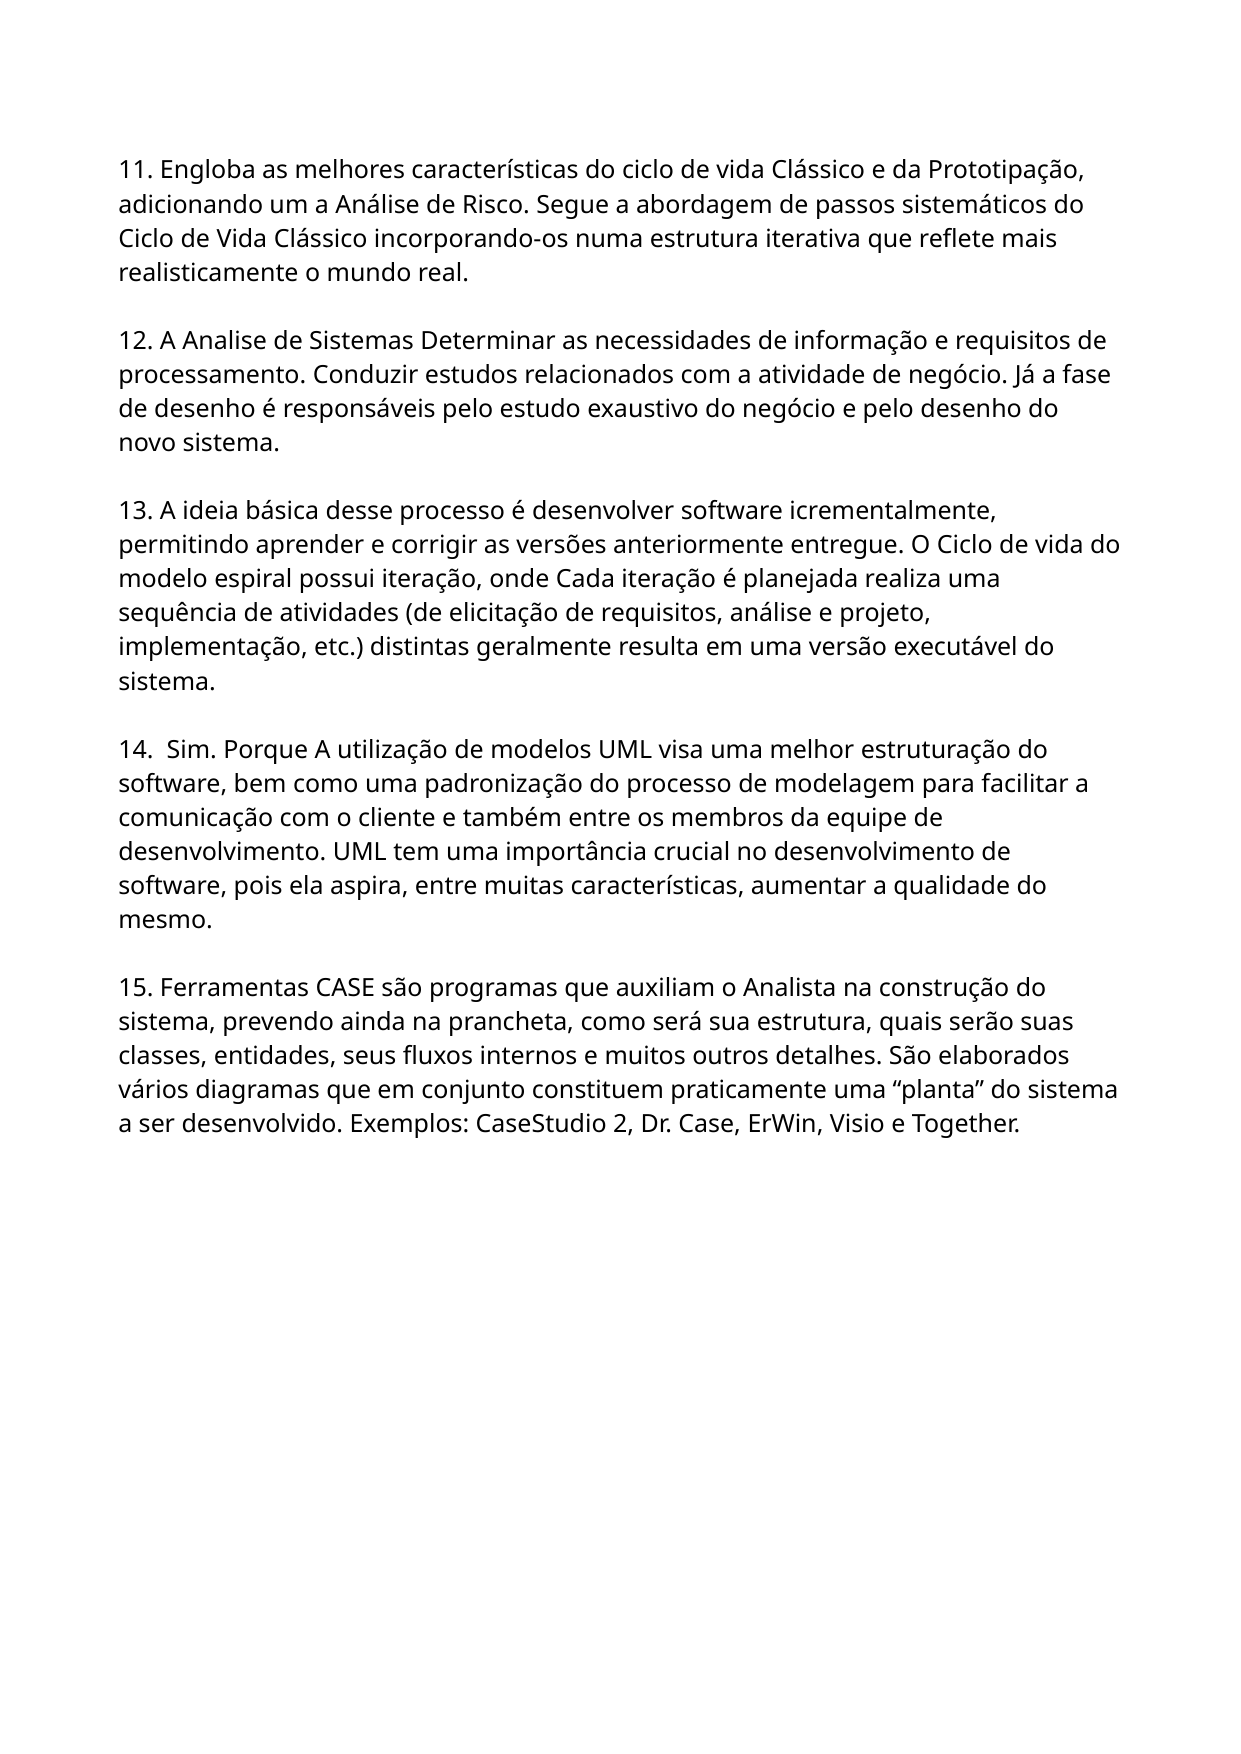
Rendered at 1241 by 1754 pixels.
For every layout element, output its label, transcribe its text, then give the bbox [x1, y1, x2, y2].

text 11. Engloba as melhores características do ciclo de vida Clássico e da Prototipação, adicionando um a Análise de Risco. Segue a abordagem de passos sistemáticos do Ciclo de Vida Clássico incorporando-os numa estrutura iterativa que reflete mais realisticamente o mundo real. [118, 152, 1122, 288]
text 15. Ferramentas CASE são programas que auxiliam o Analista na construção do sistema, prevendo ainda na prancheta, como será sua estrutura, quais serão suas classes, entidades, seus fluxos internos e muitos outros detalhes. São elaborados vários diagramas que em conjunto constituem praticamente uma “planta” do sistema a ser desenvolvido. Exemplos: CaseStudio 2, Dr. Case, ErWin, Visio e Together. [118, 970, 1122, 1140]
text 12. A Analise de Sistemas Determinar as necessidades de informação e requisitos de processamento. Conduzir estudos relacionados com a atividade de negócio. Já a fase de desenho é responsáveis pelo estudo exaustivo do negócio e pelo desenho do novo sistema. [118, 322, 1122, 459]
text 13. A ideia básica desse processo é desenvolver software icrementalmente, permitindo aprender e corrigir as versões anteriormente entregue. O Ciclo de vida do modelo espiral possui iteração, onde Cada iteração é planejada realiza uma sequência de atividades (de elicitação de requisitos, análise e projeto, implementação, etc.) distintas geralmente resulta em uma versão executável do sistema. [118, 493, 1122, 697]
text 14. Sim. Porque A utilização de modelos UML visa uma melhor estruturação do software, bem como uma padronização do processo de modelagem para facilitar a comunicação com o cliente e também entre os membros da equipe de desenvolvimento. UML tem uma importância crucial no desenvolvimento de software, pois ela aspira, entre muitas características, aumentar a qualidade do mesmo. [118, 731, 1122, 936]
